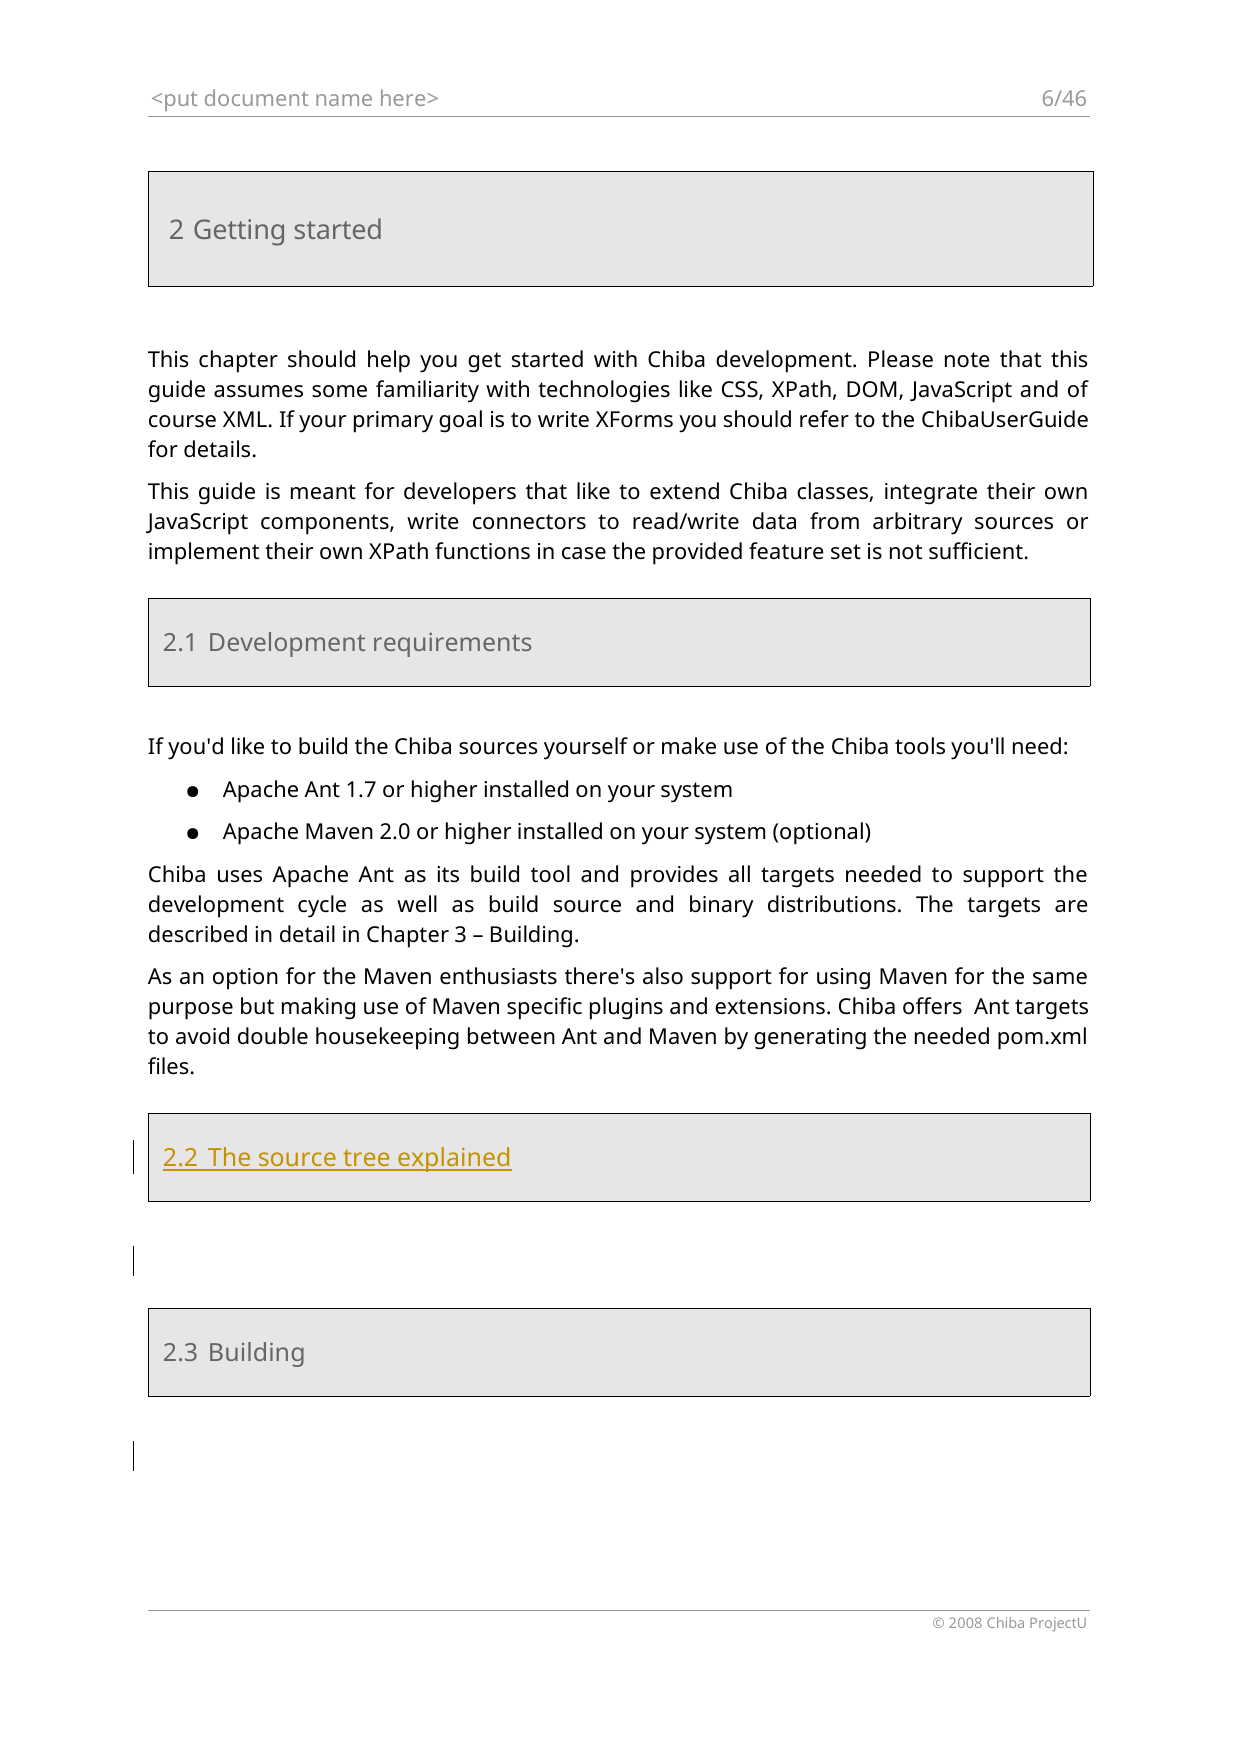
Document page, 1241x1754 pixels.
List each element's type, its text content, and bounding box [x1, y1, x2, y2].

subtitle The source tree explained [149, 1114, 1090, 1201]
text This guide is meant for developers that like to extend Chiba classes, integrate their own JavaScript components, write connectors to read/write data from arbitrary sources or implement their own XPath functions in case the provided feature set is not sufficient. [148, 476, 1090, 566]
list Apache Maven 2.0 or higher installed on your system (optional) [185, 816, 1090, 846]
text This chapter should help you get started with Chiba development. Please note that this guide assumes some familiarity with technologies like CSS, XPath, DOM, JavaScript and of course XML. If your primary goal is to write XForms you should refer to the ChibaUserGuide for details. [148, 344, 1090, 464]
subtitle Development requirements [149, 599, 1090, 686]
text As an option for the Maven enthusiasts there's also support for using Maven for the same purpose but making use of Maven specific plugins and extensions. Chiba offers Ant targets to avoid double housekeeping between Ant and Maven by generating the needed pom.xml files. [148, 961, 1090, 1081]
subtitle Getting started [149, 172, 1093, 286]
list Apache Ant 1.7 or higher installed on your system [185, 774, 1090, 804]
subtitle Building [149, 1309, 1090, 1396]
text Getting the sources [148, 1441, 1090, 1471]
text If you'd like to build the Chiba sources yourself or make use of the Chiba tools you'll need: [148, 731, 1090, 761]
text Chiba uses Apache Ant as its build tool and provides all targets needed to support the development cycle as well as build source and binary distributions. The targets are described in detail in Chapter 3 – Building. [148, 859, 1090, 949]
